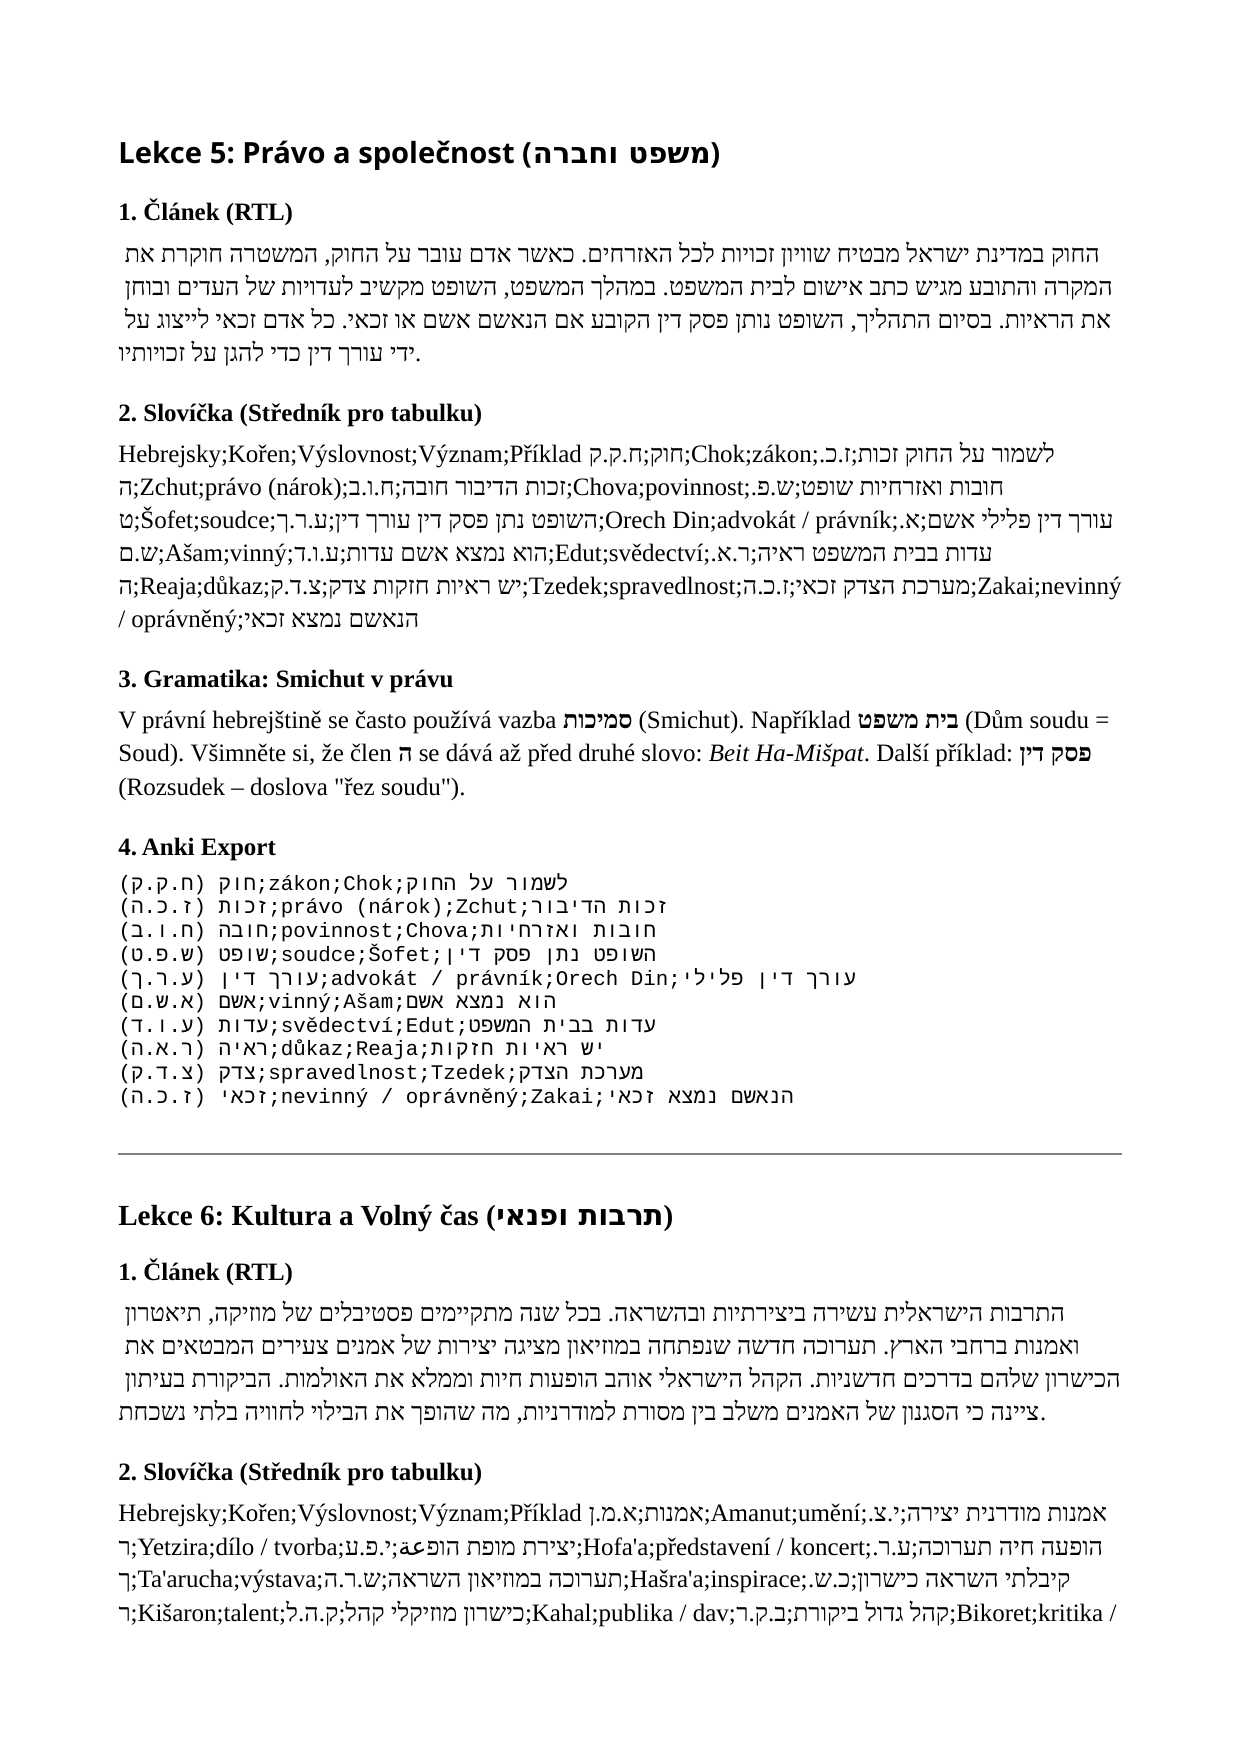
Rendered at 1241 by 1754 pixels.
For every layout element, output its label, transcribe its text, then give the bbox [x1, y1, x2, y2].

text V právní hebrejštině se často používá vazba סמיכות (Smichut). Například בית משפט (Dům soudu = Soud). Všimněte si, že člen ה se dává až před druhé slovo: Beit Ha-Mišpat. Další příklad: פסק דין (Rozsudek – doslova "řez soudu"). [118, 706, 1122, 800]
text Hebrejsky;Kořen;Výslovnost;Význam;Příklad אמנות;א.מ.ן;Amanut;umění;אמנות מודרנית יצירה;י.צ.ר;Yetzira;dílo / tvorba;יצירת מופת הופعة;י.פ.ע;Hofa'a;představení / koncert;הופעה חיה תערוכה;ע.ר.ך;Ta'arucha;výstava;תערוכה במוזיאון השראה;ש.ר.ה;Hašra'a;inspirace;קיבלתי השראה כישרון;כ.ש.ר;Kišaron;talent;כישרון מוזיקלי קהל;ק.ה.ל;Kahal;publika / dav;קהל גדול ביקורת;ב.ק.ר;Bikoret;kritika / recenze;ביקורת חיובית סגנון;ס.ג.נ;Signon;styl;סגנון אישי בילוי;ב.ל.ה;Biluy;zábava / trávení času;בילוי עם חברים [118, 1498, 1122, 1626]
text חוק (ח.ק.ק);zákon;Chok;לשמור על החוק [118, 873, 1122, 897]
text Hebrejsky;Kořen;Výslovnost;Význam;Příklad חוק;ח.ק.ק;Chok;zákon;לשמור על החוק זכות;ז.כ.ה;Zchut;právo (nárok);זכות הדיבור חובה;ח.ו.ב;Chova;povinnost;חובות ואזרחיות שופט;ש.פ.ט;Šofet;soudce;השופט נתן פסק דין עורך דין;ע.ר.ך;Orech Din;advokát / právník;עורך דין פלילי אשם;א.ש.ם;Ašam;vinný;הוא נמצא אשם עדות;ע.ו.ד;Edut;svědectví;עדות בבית המשפט ראיה;ר.א.ה;Reaja;důkaz;יש ראיות חזקות צדק;צ.ד.ק;Tzedek;spravedlnost;מערכת הצדק זכאי;ז.כ.ה;Zakai;nevinný / oprávněný;הנאשם נמצא זכאי [118, 439, 1122, 633]
text ראיה (ר.א.ה);důkaz;Reaja;יש ראיות חזקות [118, 1038, 1122, 1062]
subtitle 4. Anki Export [118, 832, 1122, 860]
subtitle 2. Slovíčka (Středník pro tabulku) [118, 398, 1122, 427]
text חובה (ח.ו.ב);povinnost;Chova;חובות ואזרחיות [118, 920, 1122, 944]
text זכאי (ז.כ.ה);nevinný / oprávněný;Zakai;הנאשם נמצא זכאי [118, 1086, 1122, 1109]
text החוק במדינת ישראל מבטיח שוויון זכויות לכל האזרחים. כאשר אדם עובר על החוק, המשטרה חוקרת את המקרה והתובע מגיש כתב אישום לבית המשפט. במהלך המשפט, השופט מקשיב לעדויות של העדים ובוחן את הראיות. בסיום התהליך, השופט נותן פסק דין הקובע אם הנאשם אשם או זכאי. כל אדם זכאי לייצוג על ידי עורך דין כדי להגן על זכויותיו. [118, 239, 1122, 366]
subtitle 1. Článek (RTL) [118, 1257, 1122, 1286]
text אשם (א.ש.ם);vinný;Ašam;הוא נמצא אשם [118, 991, 1122, 1015]
text עדות (ע.ו.ד);svědectví;Edut;עדות בבית המשפט [118, 1015, 1122, 1038]
text צדק (צ.ד.ק);spravedlnost;Tzedek;מערכת הצדק [118, 1062, 1122, 1086]
subtitle 1. Článek (RTL) [118, 197, 1122, 226]
subtitle Lekce 5: Právo a společnost (משפט וחברה) [118, 133, 1122, 172]
text שופט (ש.פ.ט);soudce;Šofet;השופט נתן פסק דין [118, 944, 1122, 967]
text עורך דין (ע.ר.ך);advokát / právník;Orech Din;עורך דין פלילי [118, 967, 1122, 991]
subtitle Lekce 6: Kultura a Volný čas (תרבות ופנאי) [118, 1198, 1122, 1232]
subtitle 3. Gramatika: Smichut v právu [118, 664, 1122, 693]
subtitle 2. Slovíčka (Středník pro tabulku) [118, 1457, 1122, 1486]
text התרבות הישראלית עשירה ביצירתיות ובהשראה. בכל שנה מתקיימים פסטיבלים של מוזיקה, תיאטרון ואמנות ברחבי הארץ. תערוכה חדשה שנפתחה במוזיאון מציגה יצירות של אמנים צעירים המבטאים את הכישרון שלהם בדרכים חדשניות. הקהל הישראלי אוהב הופעות חיות וממלא את האולמות. הביקורת בעיתון ציינה כי הסגנון של האמנים משלב בין מסורת למודרניות, מה שהופך את הבילוי לחוויה בלתי נשכחת. [118, 1298, 1122, 1426]
text זכות (ז.כ.ה);právo (nárok);Zchut;זכות הדיבור [118, 897, 1122, 920]
